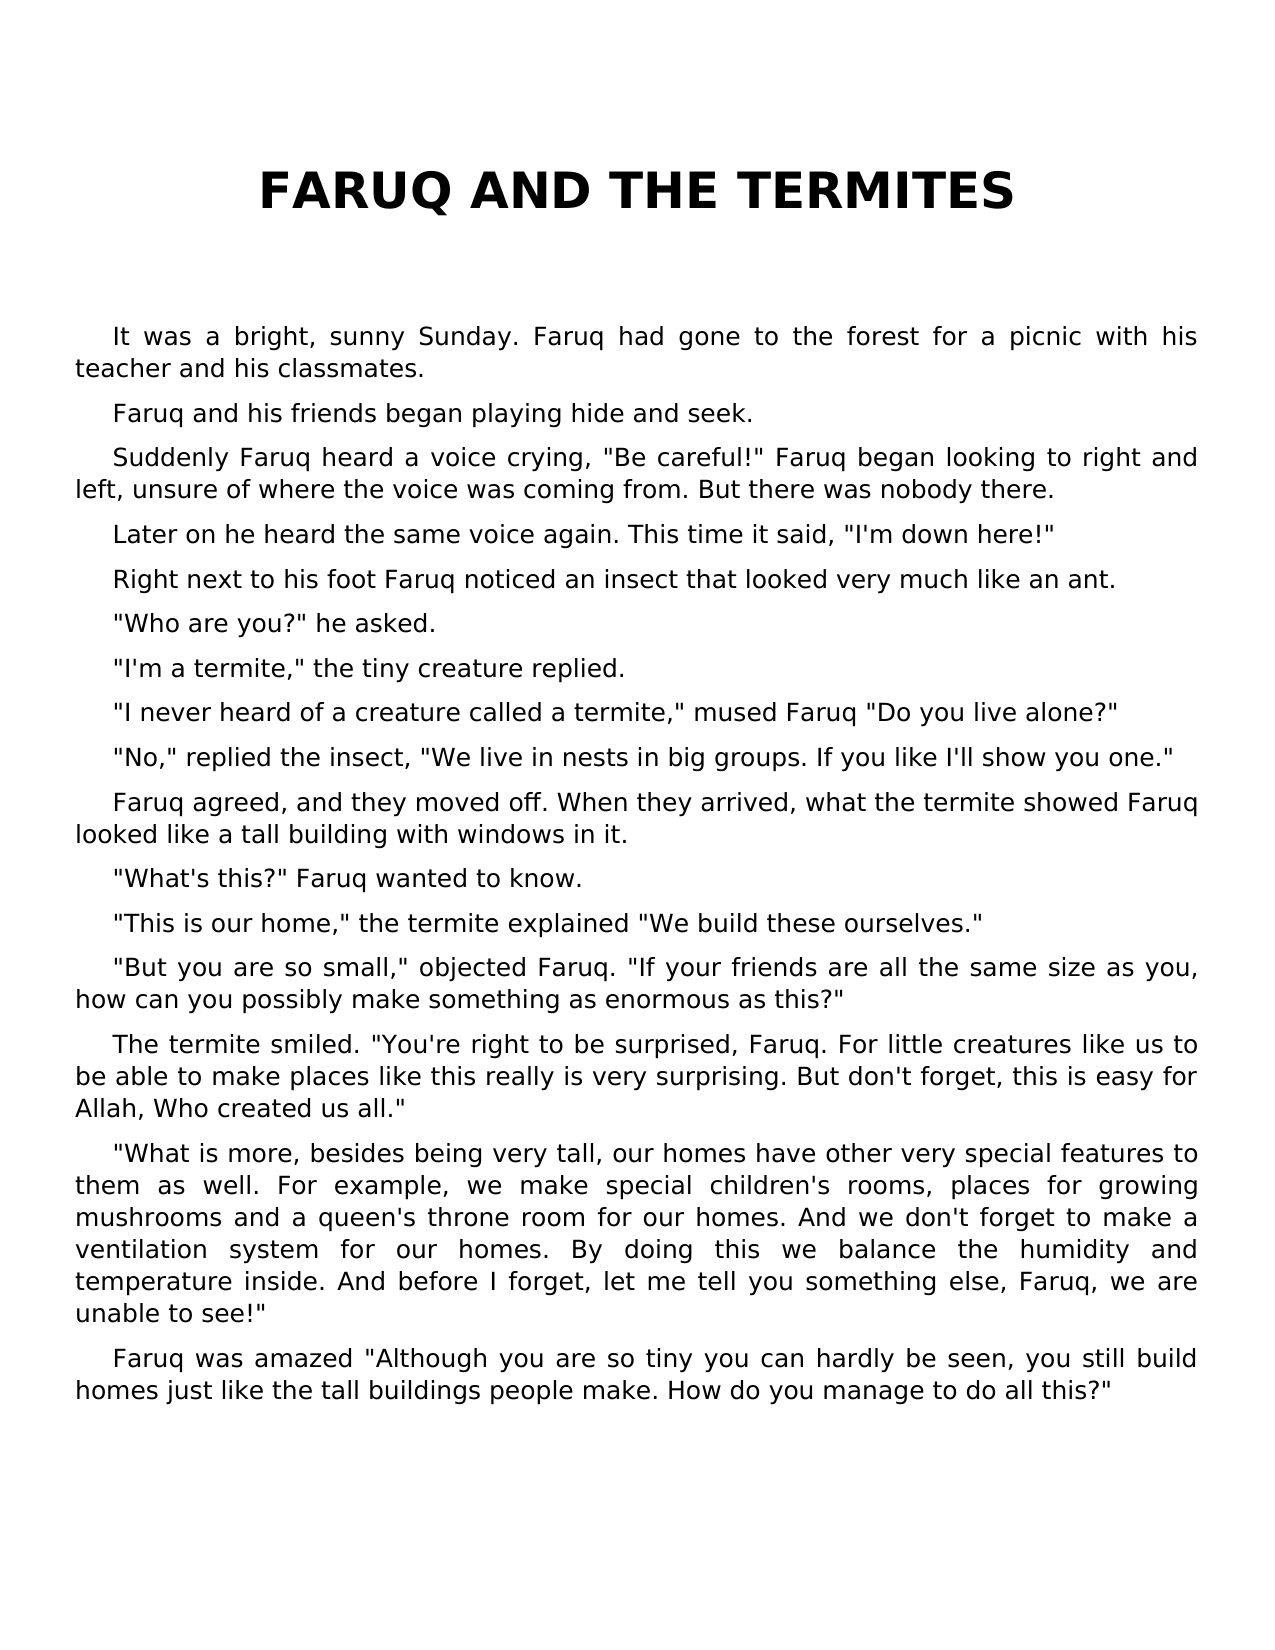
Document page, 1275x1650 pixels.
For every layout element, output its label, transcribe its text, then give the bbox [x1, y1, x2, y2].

text Right next to his foot Faruq noticed an insect that looked very much like an ant. [75, 565, 1200, 594]
text "What is more, besides being very tall, our homes have other very special features to them as well. For example, we make special children's rooms, places for growing mushrooms and a queen's throne room for our homes. And we don't forget to make a ventilation system for our homes. By doing this we balance the humidity and temperature inside. And before I forget, let me tell you something else, Faruq, we are unable to see!" [75, 1139, 1200, 1329]
subtitle FARUQ AND THE TERMITES [75, 162, 1200, 221]
text "Who are you?" he asked. [75, 609, 1200, 639]
text "But you are so small," objected Faruq. "If your friends are all the same size as you, how can you possibly make something as enormous as this?" [75, 954, 1200, 1015]
text "This is our home," the termite explained "We build these ourselves." [75, 909, 1200, 938]
text Faruq was amazed "Although you are so tiny you can hardly be seen, you still build homes just like the tall buildings people make. How do you manage to do all this?" [75, 1344, 1200, 1405]
text "I'm a termite," the tiny creature replied. [75, 654, 1200, 683]
text "I never heard of a creature called a termite," mused Faruq "Do you live alone?" [75, 699, 1200, 728]
text "What's this?" Faruq wanted to know. [75, 864, 1200, 894]
text "No," replied the insect, "We live in nests in big groups. If you like I'll show you one." [75, 743, 1200, 772]
text Later on he heard the same voice again. This time it said, "I'm down here!" [75, 520, 1200, 549]
text Faruq agreed, and they moved off. When they arrived, what the termite showed Faruq looked like a tall building with windows in it. [75, 788, 1200, 849]
text Suddenly Faruq heard a voice crying, "Be careful!" Faruq began looking to right and left, unsure of where the voice was coming from. But there was nobody there. [75, 444, 1200, 505]
text It was a bright, sunny Sunday. Faruq had gone to the forest for a picnic with his teacher and his classmates. [75, 322, 1200, 384]
text Faruq and his friends began playing hide and seek. [75, 399, 1200, 428]
text The termite smiled. "You're right to be surprised, Faruq. For little creatures like us to be able to make places like this really is very surprising. But don't forget, this is easy for Allah, Who created us all." [75, 1030, 1200, 1124]
